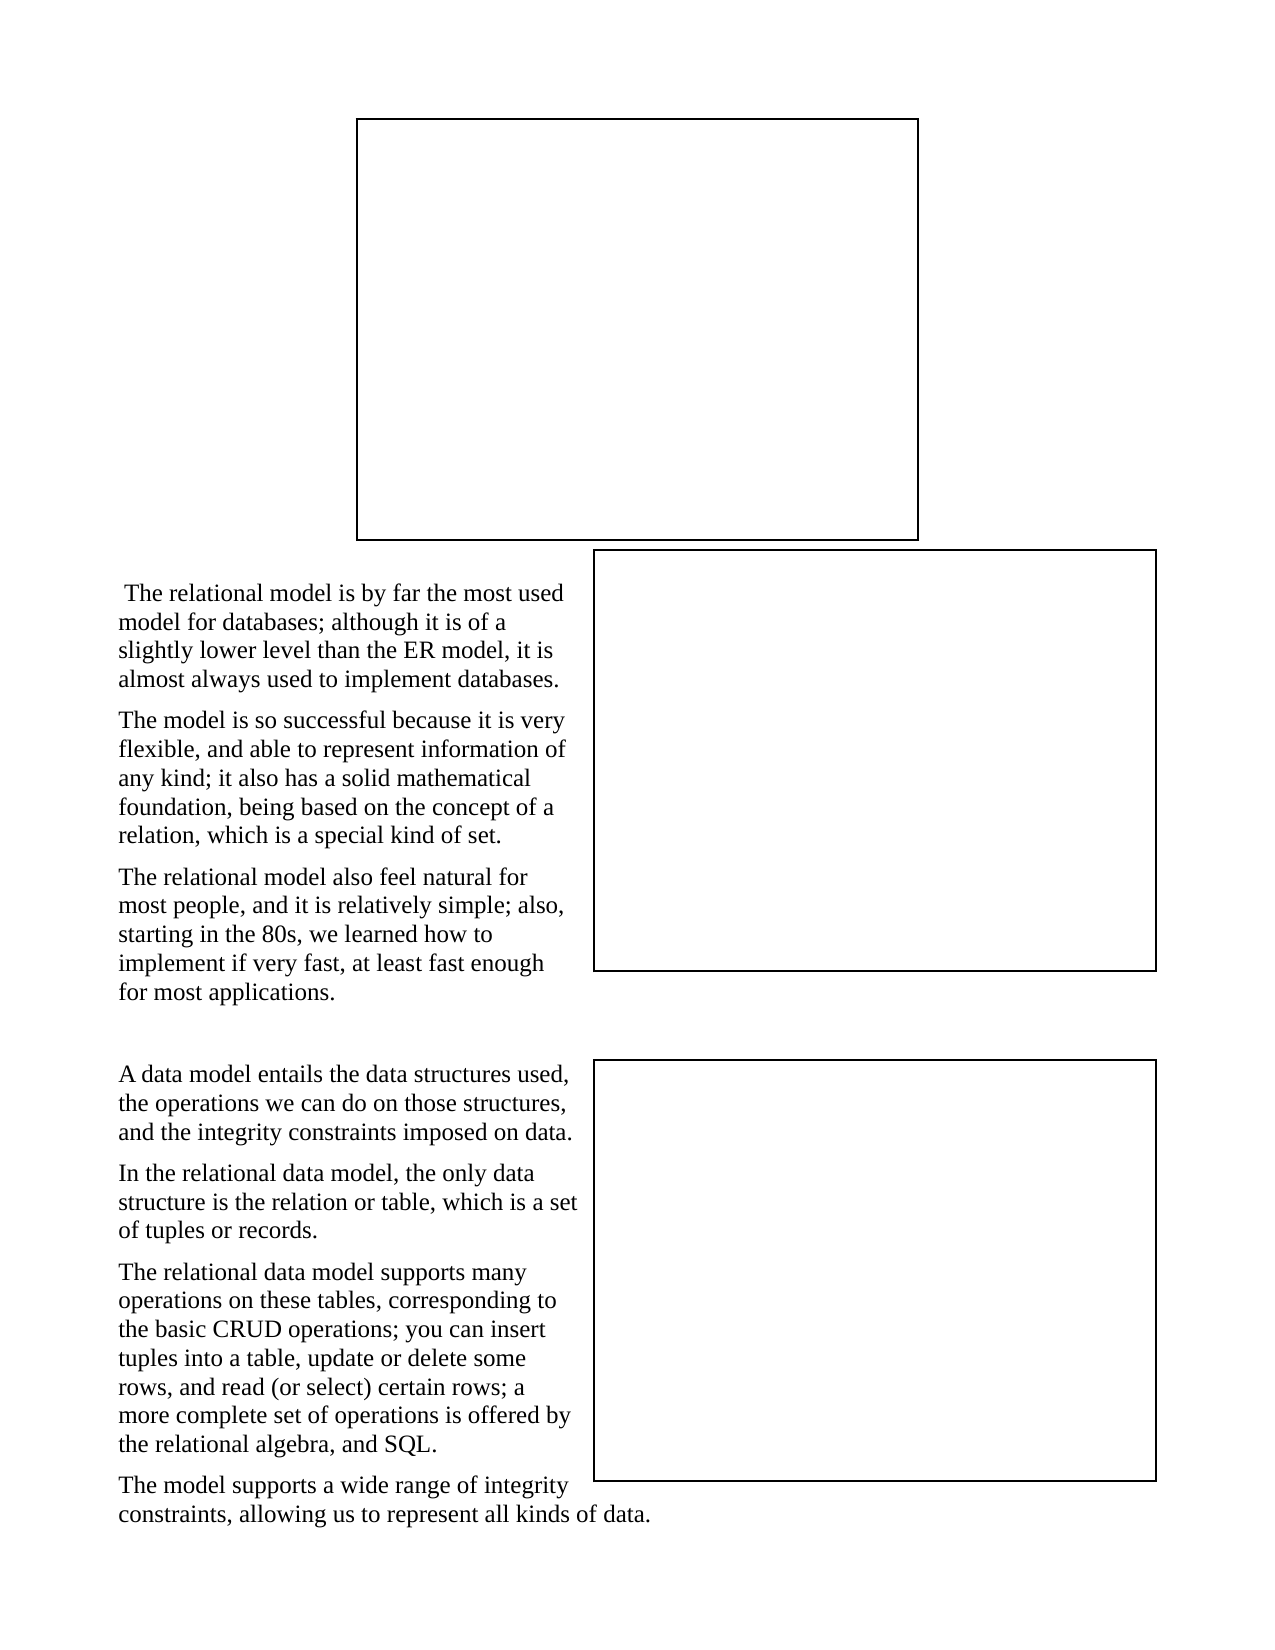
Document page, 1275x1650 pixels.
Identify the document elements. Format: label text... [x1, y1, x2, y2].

text The model is so successful because it is very flexible, and able to represent information of any kind; it also has a solid mathematical foundation, being based on the concept of a relation, which is a special kind of set. [118, 706, 593, 849]
text The relational model also feel natural for most people, and it is relatively simple; also, starting in the 80s, we learned how to implement if very fast, at least fast enough for most applications. [118, 862, 1157, 1006]
text [598, 578, 1152, 693]
text The relational data model supports many operations on these tables, corresponding to the basic CRUD operations; you can insert tuples into a table, update or delete some rows, and read (or select) certain rows; a more complete set of operations is offered by the relational algebra, and SQL. [118, 1257, 593, 1458]
text [598, 706, 1152, 849]
text [598, 1257, 1152, 1458]
text The model supports a wide range of integrity constraints, allowing us to represent all kinds of data. [118, 1471, 1157, 1528]
text In the relational data model, the only data structure is the relation or table, which is a set of tuples or records. [118, 1158, 593, 1244]
text [598, 1158, 1152, 1244]
text The relational model is by far the most used model for databases; although it is of a slightly lower level than the ER model, it is almost always used to implement databases. [118, 578, 593, 693]
text [595, 1061, 1155, 1480]
text A data model entails the data structures used, the operations we can do on those structures, and the integrity constraints imposed on data. [118, 1059, 593, 1146]
